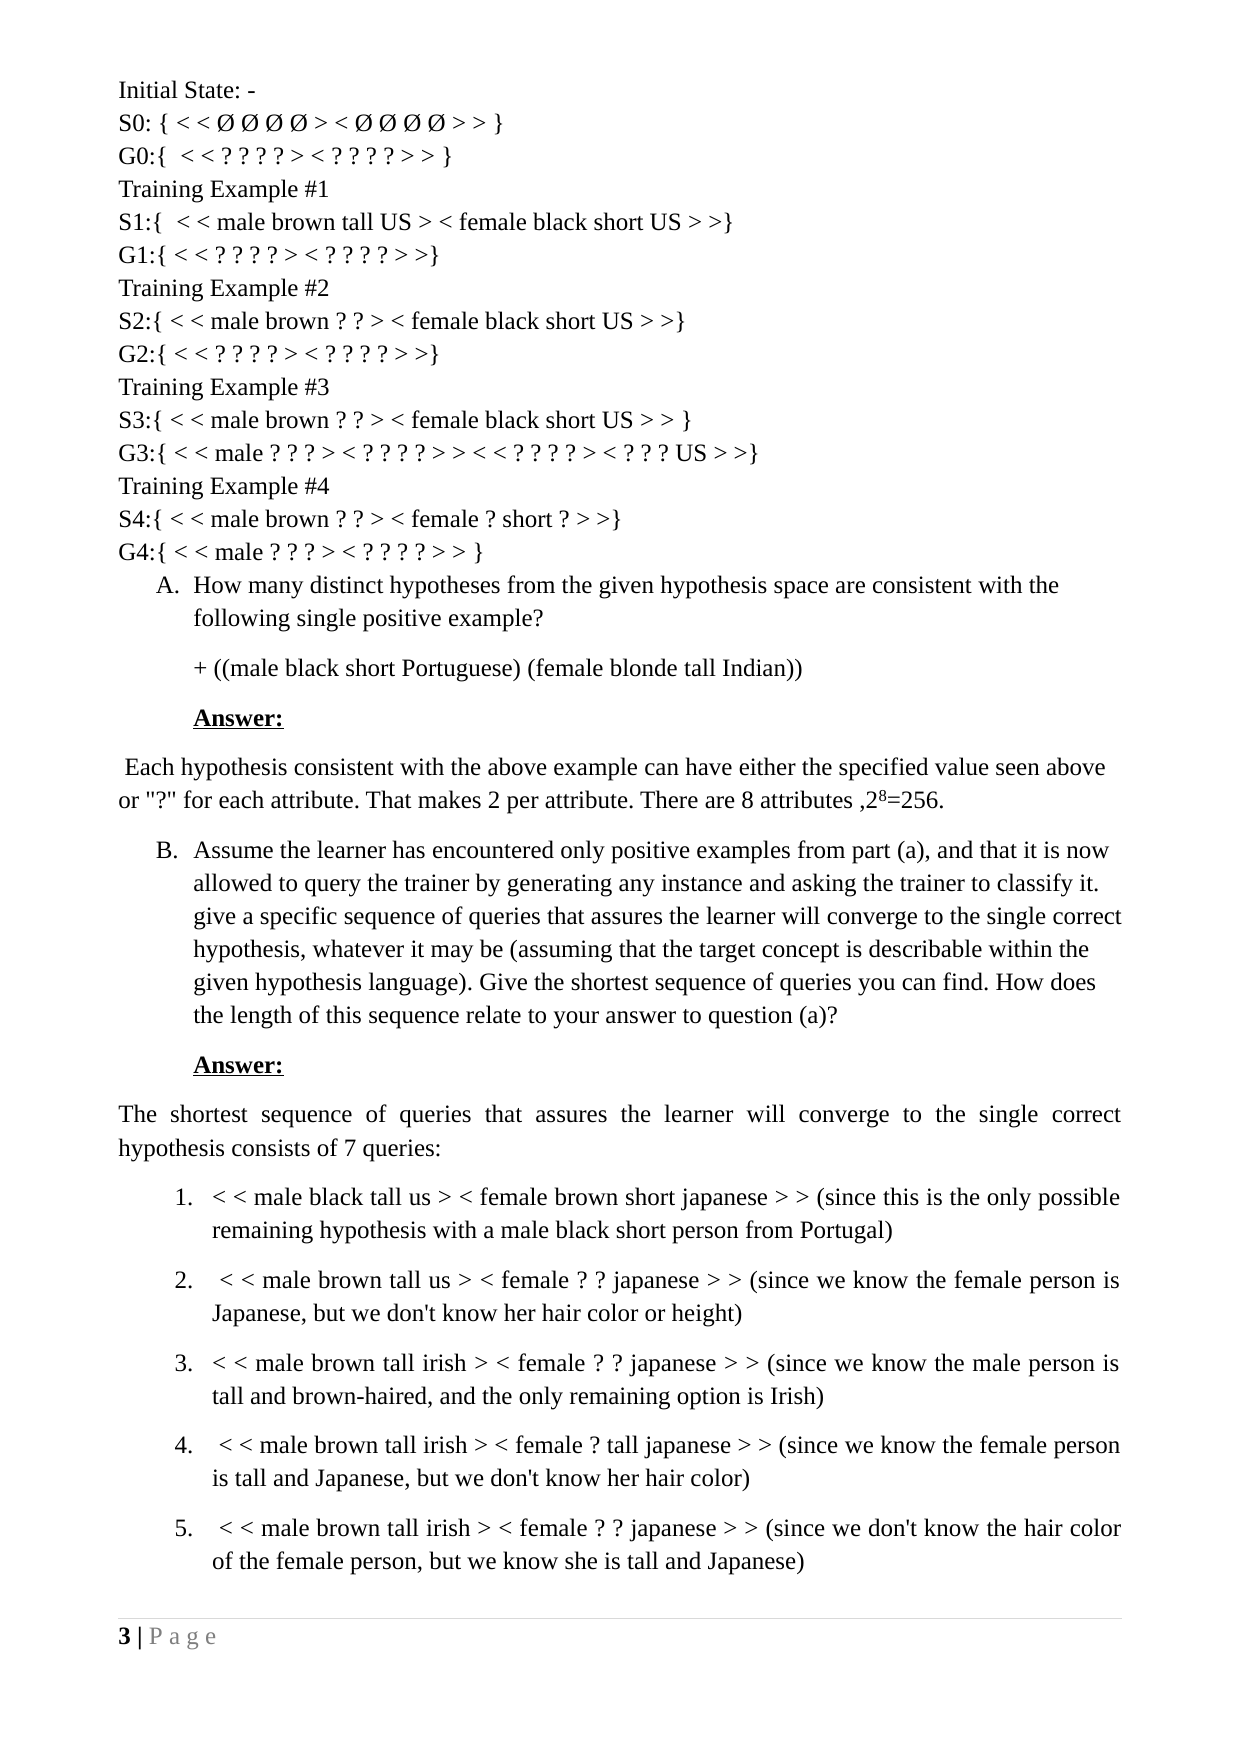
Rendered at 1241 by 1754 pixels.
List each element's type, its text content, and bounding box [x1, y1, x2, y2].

list Each hypothesis consistent with the above example can have either the specified value seen above or "?" for each attribute. That makes 2 per attribute. There are 8 attributes ,28=256. [118, 752, 1122, 814]
text S2:{ < < male brown ? ? > < female black short US > >} [118, 306, 1122, 335]
text S3:{ < < male brown ? ? > < female black short US > > } [118, 405, 1122, 434]
text G1:{ < < ? ? ? ? > < ? ? ? ? > >} [118, 240, 1122, 269]
text Training Example #1 [118, 174, 1122, 203]
list Answer: [193, 1050, 1122, 1079]
text S1:{ < < male brown tall US > < female black short US > >} [118, 207, 1122, 236]
text Training Example #4 [118, 471, 1122, 500]
list < < male brown tall irish > < female ? tall japanese > > (since we know the female person is tall and Japanese, but we don't know her hair color) [174, 1430, 1122, 1492]
list < < male black tall us > < female brown short japanese > > (since this is the only possible remaining hypothesis with a male black short person from Portugal) [174, 1182, 1122, 1244]
text Training Example #3 [118, 372, 1122, 401]
text Initial State: - [118, 75, 1122, 104]
text G4:{ < < male ? ? ? > < ? ? ? ? > > } [118, 537, 1122, 566]
list < < male brown tall irish > < female ? ? japanese > > (since we don't know the hair color of the female person, but we know she is tall and Japanese) [174, 1513, 1122, 1575]
list How many distinct hypotheses from the given hypothesis space are consistent with the following single positive example? [156, 570, 1122, 632]
list Answer: [193, 703, 1122, 731]
text G3:{ < < male ? ? ? > < ? ? ? ? > > < < ? ? ? ? > < ? ? ? US > >} [118, 438, 1122, 467]
list Assume the learner has encountered only positive examples from part (a), and that it is now allowed to query the trainer by generating any instance and asking the trainer to classify it. give a specific sequence of queries that assures the learner will converge to the single correct hypothesis, whatever it may be (assuming that the target concept is describable within the given hypothesis language). Give the shortest sequence of queries you can find. How does the length of this sequence relate to your answer to question (a)? [156, 835, 1122, 1029]
list < < male brown tall us > < female ? ? japanese > > (since we know the female person is Japanese, but we don't know her hair color or height) [174, 1265, 1122, 1327]
list + ((male black short Portuguese) (female blonde tall Indian)) [193, 653, 1122, 682]
text Training Example #2 [118, 273, 1122, 302]
text S0: { < < Ø Ø Ø Ø > < Ø Ø Ø Ø > > } [118, 108, 1122, 137]
list < < male brown tall irish > < female ? ? japanese > > (since we know the male person is tall and brown-haired, and the only remaining option is Irish) [174, 1348, 1122, 1409]
list The shortest sequence of queries that assures the learner will converge to the single correct hypothesis consists of 7 queries: [118, 1099, 1122, 1161]
text G0:{ < < ? ? ? ? > < ? ? ? ? > > } [118, 141, 1122, 170]
text G2:{ < < ? ? ? ? > < ? ? ? ? > >} [118, 339, 1122, 368]
text S4:{ < < male brown ? ? > < female ? short ? > >} [118, 504, 1122, 533]
